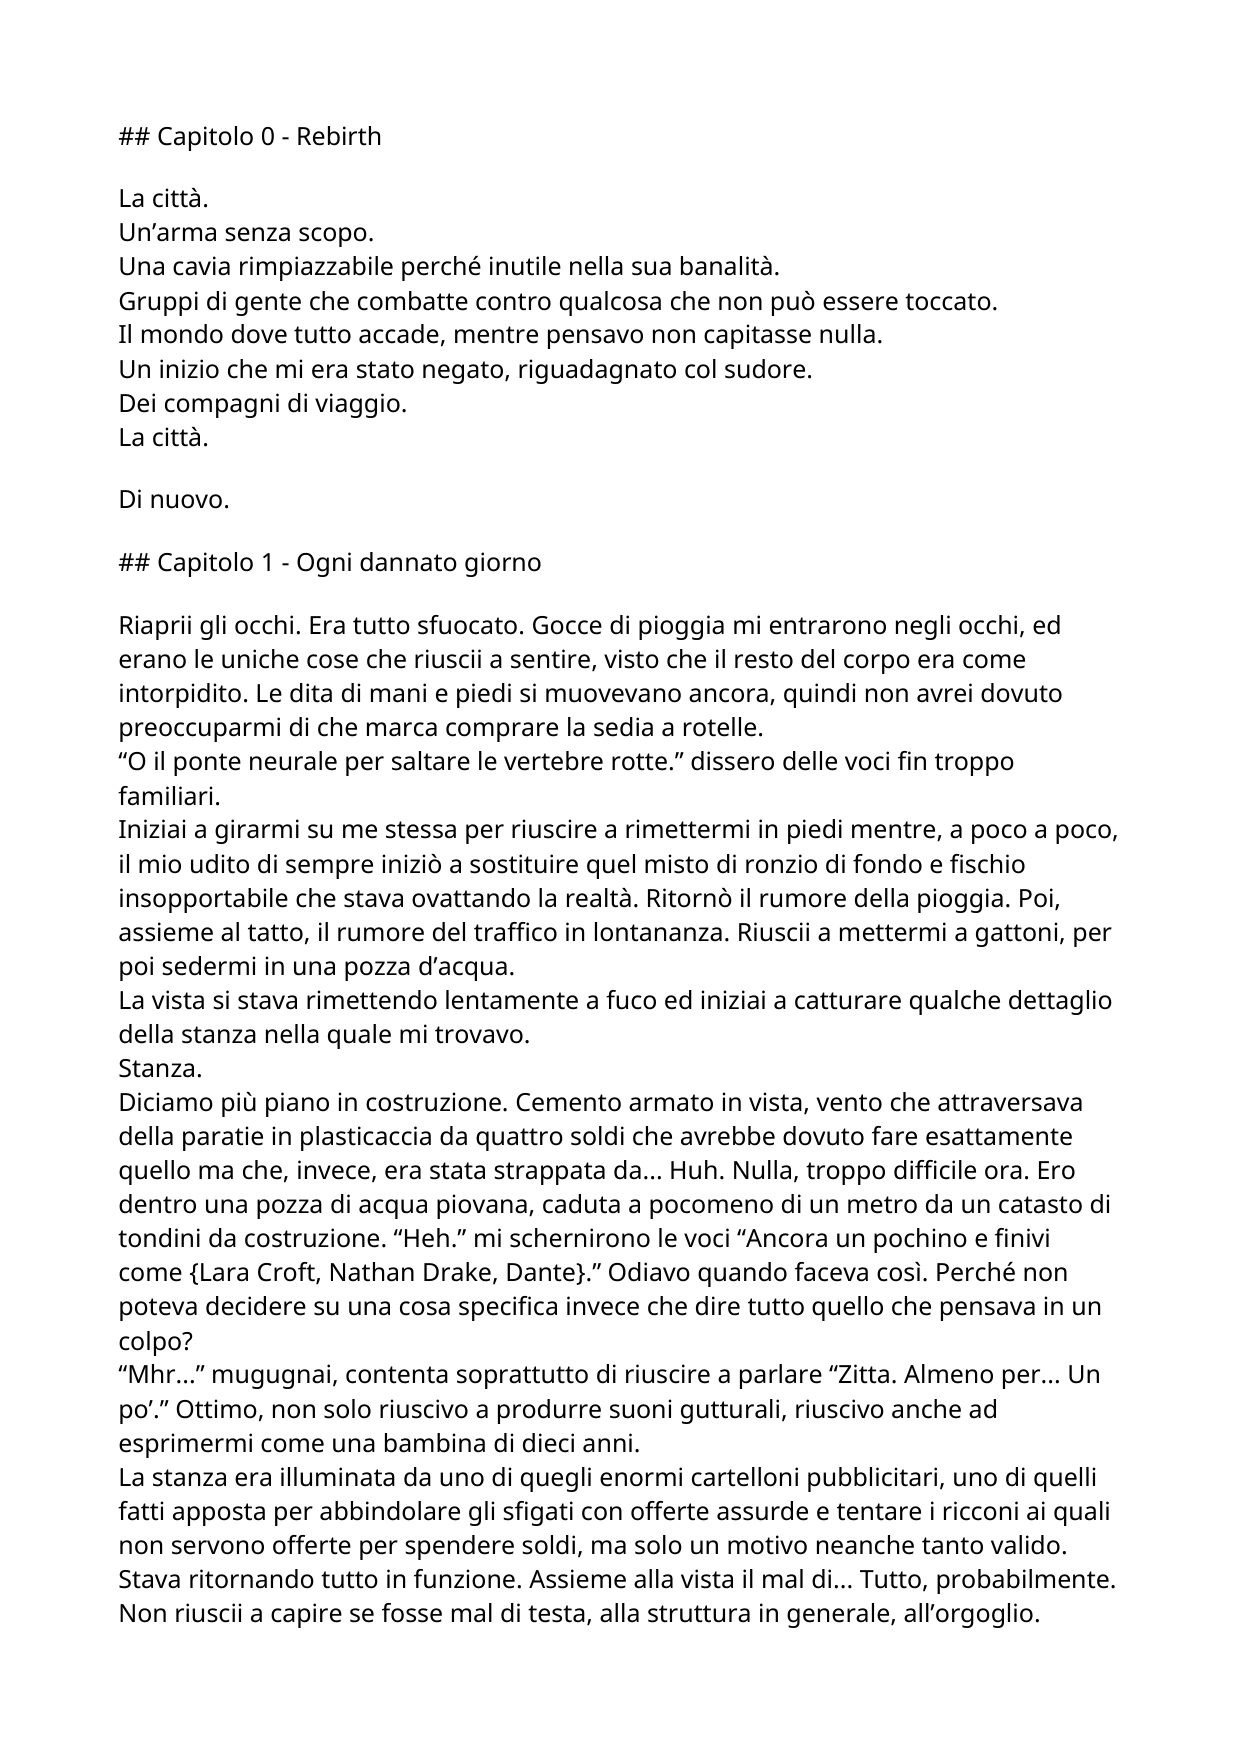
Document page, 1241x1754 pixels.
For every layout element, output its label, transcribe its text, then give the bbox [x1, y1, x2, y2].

text Riaprii gli occhi. Era tutto sfuocato. Gocce di pioggia mi entrarono negli occhi, ed erano le uniche cose che riuscii a sentire, visto che il resto del corpo era come intorpidito. Le dita di mani e piedi si muovevano ancora, quindi non avrei dovuto preoccuparmi di che marca comprare la sedia a rotelle. [118, 608, 1122, 744]
text ## Capitolo 0 - Rebirth [118, 118, 1122, 152]
text Gruppi di gente che combatte contro qualcosa che non può essere toccato. [118, 283, 1122, 317]
text Un’arma senza scopo. [118, 215, 1122, 249]
text La stanza era illuminata da uno di quegli enormi cartelloni pubblicitari, uno di quelli fatti apposta per abbindolare gli sfigati con offerte assurde e tentare i ricconi ai quali non servono offerte per spendere soldi, ma solo un motivo neanche tanto valido. [118, 1459, 1122, 1562]
text Di nuovo. [118, 482, 1122, 516]
text La città. [118, 419, 1122, 453]
text La città. [118, 181, 1122, 215]
text La vista si stava rimettendo lentamente a fuco ed iniziai a catturare qualche dettaglio della stanza nella quale mi trovavo. [118, 982, 1122, 1051]
text “Mhr...” mugugnai, contenta soprattutto di riuscire a parlare “Zitta. Almeno per... Un po’.” Ottimo, non solo riuscivo a produrre suoni gutturali, riuscivo anche ad esprimermi come una bambina di dieci anni. [118, 1357, 1122, 1459]
text Dei compagni di viaggio. [118, 385, 1122, 419]
text Diciamo più piano in costruzione. Cemento armato in vista, vento che attraversava della paratie in plasticaccia da quattro soldi che avrebbe dovuto fare esattamente quello ma che, invece, era stata strappata da... Huh. Nulla, troppo difficile ora. Ero dentro una pozza di acqua piovana, caduta a pocomeno di un metro da un catasto di tondini da costruzione. “Heh.” mi schernirono le voci “Ancora un pochino e finivi come {Lara Croft, Nathan Drake, Dante}.” Odiavo quando faceva così. Perché non poteva decidere su una cosa specifica invece che dire tutto quello che pensava in un colpo? [118, 1085, 1122, 1357]
text Il mondo dove tutto accade, mentre pensavo non capitasse nulla. [118, 317, 1122, 351]
text Un inizio che mi era stato negato, riguadagnato col sudore. [118, 351, 1122, 385]
text Una cavia rimpiazzabile perché inutile nella sua banalità. [118, 249, 1122, 283]
text Stanza. [118, 1051, 1122, 1085]
text Stava ritornando tutto in funzione. Assieme alla vista il mal di... Tutto, probabilmente. Non riuscii a capire se fosse mal di testa, alla struttura in generale, all’orgoglio. [118, 1562, 1122, 1630]
text Iniziai a girarmi su me stessa per riuscire a rimettermi in piedi mentre, a poco a poco, il mio udito di sempre iniziò a sostituire quel misto di ronzio di fondo e fischio insopportabile che stava ovattando la realtà. Ritornò il rumore della pioggia. Poi, assieme al tatto, il rumore del traffico in lontananza. Riuscii a mettermi a gattoni, per poi sedermi in una pozza d’acqua. [118, 812, 1122, 982]
text ## Capitolo 1 - Ogni dannato giorno [118, 545, 1122, 579]
text “O il ponte neurale per saltare le vertebre rotte.” dissero delle voci fin troppo familiari. [118, 744, 1122, 812]
